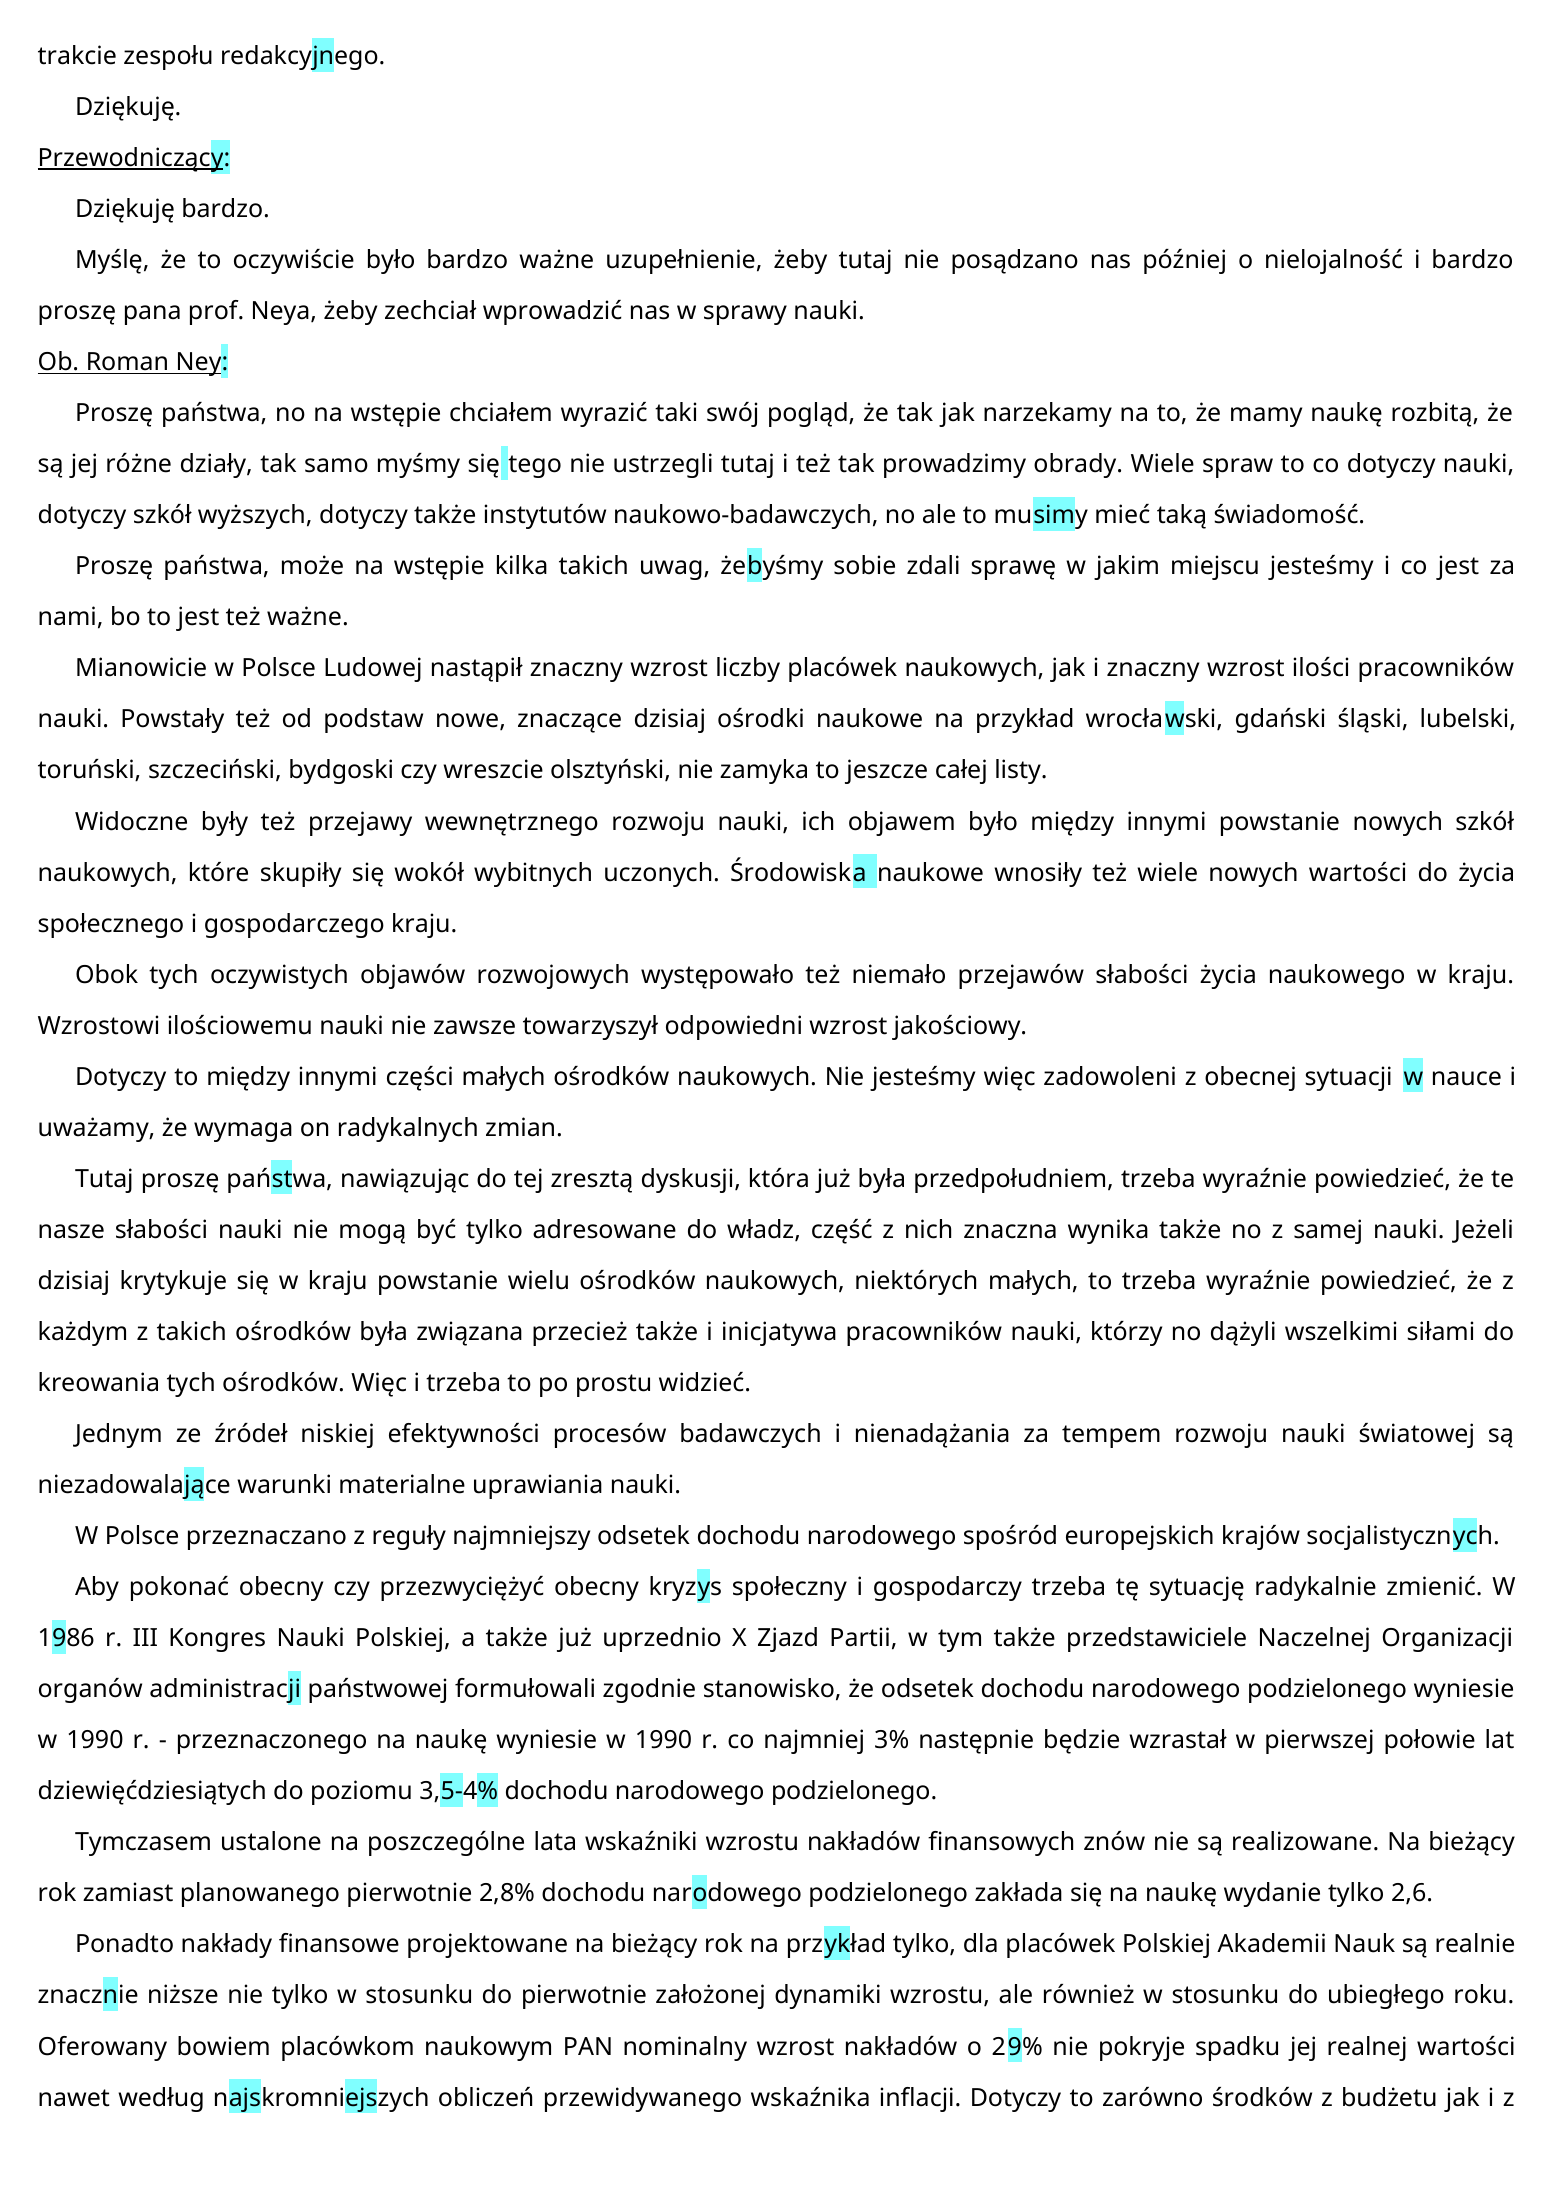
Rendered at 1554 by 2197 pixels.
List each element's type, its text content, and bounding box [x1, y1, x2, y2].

text trakcie zespołu redakcyjnego. [37, 37, 1516, 72]
text Proszę państwa, no na wstępie chciałem wyrazić taki swój pogląd, że tak jak narzekamy na to, że mamy naukę rozbitą, że są jej różne działy, tak samo myśmy się tego nie ustrzegli tutaj i też tak prowadzimy obrady. Wiele spraw to co dotyczy nauki, dotyczy szkół wyższych, dotyczy także instytutów naukowo-badawczych, no ale to musimy mieć taką świadomość. [37, 395, 1516, 531]
text Widoczne były też przejawy wewnętrznego rozwoju nauki, ich objawem było między innymi powstanie nowych szkół naukowych, które skupiły się wokół wybitnych uczonych. Środowiska naukowe wnosiły też wiele nowych wartości do życia społecznego i gospodarczego kraju. [37, 803, 1516, 939]
text Ponadto nakłady finansowe projektowane na bieżący rok na przykład tylko, dla placówek Polskiej Akademii Nauk są realnie znacznie niższe nie tylko w stosunku do pierwotnie założonej dynamiki wzrostu, ale również w stosunku do ubiegłego roku. Oferowany bowiem placówkom naukowym PAN nominalny wzrost nakładów o 29% nie pokryje spadku jej realnej wartości nawet według najskromniejszych obliczeń przewidywanego wskaźnika inflacji. Dotyczy to zarówno środków z budżetu jak i z [37, 1926, 1516, 2113]
text Jednym ze źródeł niskiej efektywności procesów badawczych i nienadążania za tempem rozwoju nauki światowej są niezadowalające warunki materialne uprawiania nauki. [37, 1416, 1516, 1501]
text Mianowicie w Polsce Ludowej nastąpił znaczny wzrost liczby placówek naukowych, jak i znaczny wzrost ilości pracowników nauki. Powstały też od podstaw nowe, znaczące dzisiaj ośrodki naukowe na przykład wrocławski, gdański śląski, lubelski, toruński, szczeciński, bydgoski czy wreszcie olsztyński, nie zamyka to jeszcze całej listy. [37, 650, 1516, 786]
text Tymczasem ustalone na poszczególne lata wskaźniki wzrostu nakładów finansowych znów nie są realizowane. Na bieżący rok zamiast planowanego pierwotnie 2,8% dochodu narodowego podzielonego zakłada się na naukę wydanie tylko 2,6. [37, 1824, 1516, 1909]
text Proszę państwa, może na wstępie kilka takich uwag, żebyśmy sobie zdali sprawę w jakim miejscu jesteśmy i co jest za nami, bo to jest też ważne. [37, 548, 1516, 633]
text Myślę, że to oczywiście było bardzo ważne uzupełnienie, żeby tutaj nie posądzano nas później o nielojalność i bardzo proszę pana prof. Neya, żeby zechciał wprowadzić nas w sprawy nauki. [37, 242, 1516, 327]
text Przewodniczący: [37, 139, 1516, 174]
text Tutaj proszę państwa, nawiązując do tej zresztą dyskusji, która już była przedpołudniem, trzeba wyraźnie powiedzieć, że te nasze słabości nauki nie mogą być tylko adresowane do władz, część z nich znaczna wynika także no z samej nauki. Jeżeli dzisiaj krytykuje się w kraju powstanie wielu ośrodków naukowych, niektórych małych, to trzeba wyraźnie powiedzieć, że z każdym z takich ośrodków była związana przecież także i inicjatywa pracowników nauki, którzy no dążyli wszelkimi siłami do kreowania tych ośrodków. Więc i trzeba to po prostu widzieć. [37, 1160, 1516, 1399]
text Aby pokonać obecny czy przezwyciężyć obecny kryzys społeczny i gospodarczy trzeba tę sytuację radykalnie zmienić. W 1986 r. III Kongres Nauki Polskiej, a także już uprzednio X Zjazd Partii, w tym także przedstawiciele Naczelnej Organizacji organów administracji państwowej formułowali zgodnie stanowisko, że odsetek dochodu narodowego podzielonego wyniesie w 1990 r. - przeznaczonego na naukę wyniesie w 1990 r. co najmniej 3% następnie będzie wzrastał w pierwszej połowie lat dziewięćdziesiątych do poziomu 3,5-4% dochodu narodowego podzielonego. [37, 1569, 1516, 1807]
text Dotyczy to między innymi części małych ośrodków naukowych. Nie jesteśmy więc zadowoleni z obecnej sytuacji w nauce i uważamy, że wymaga on radykalnych zmian. [37, 1058, 1516, 1143]
text Dziękuję bardzo. [37, 191, 1516, 225]
text Obok tych oczywistych objawów rozwojowych występowało też niemało przejawów słabości życia naukowego w kraju. Wzrostowi ilościowemu nauki nie zawsze towarzyszył odpowiedni wzrost jakościowy. [37, 956, 1516, 1041]
text W Polsce przeznaczano z reguły najmniejszy odsetek dochodu narodowego spośród europejskich krajów socjalistycznych. [37, 1518, 1516, 1552]
text Dziękuję. [37, 88, 1516, 123]
text Ob. Roman Ney: [37, 344, 1516, 378]
